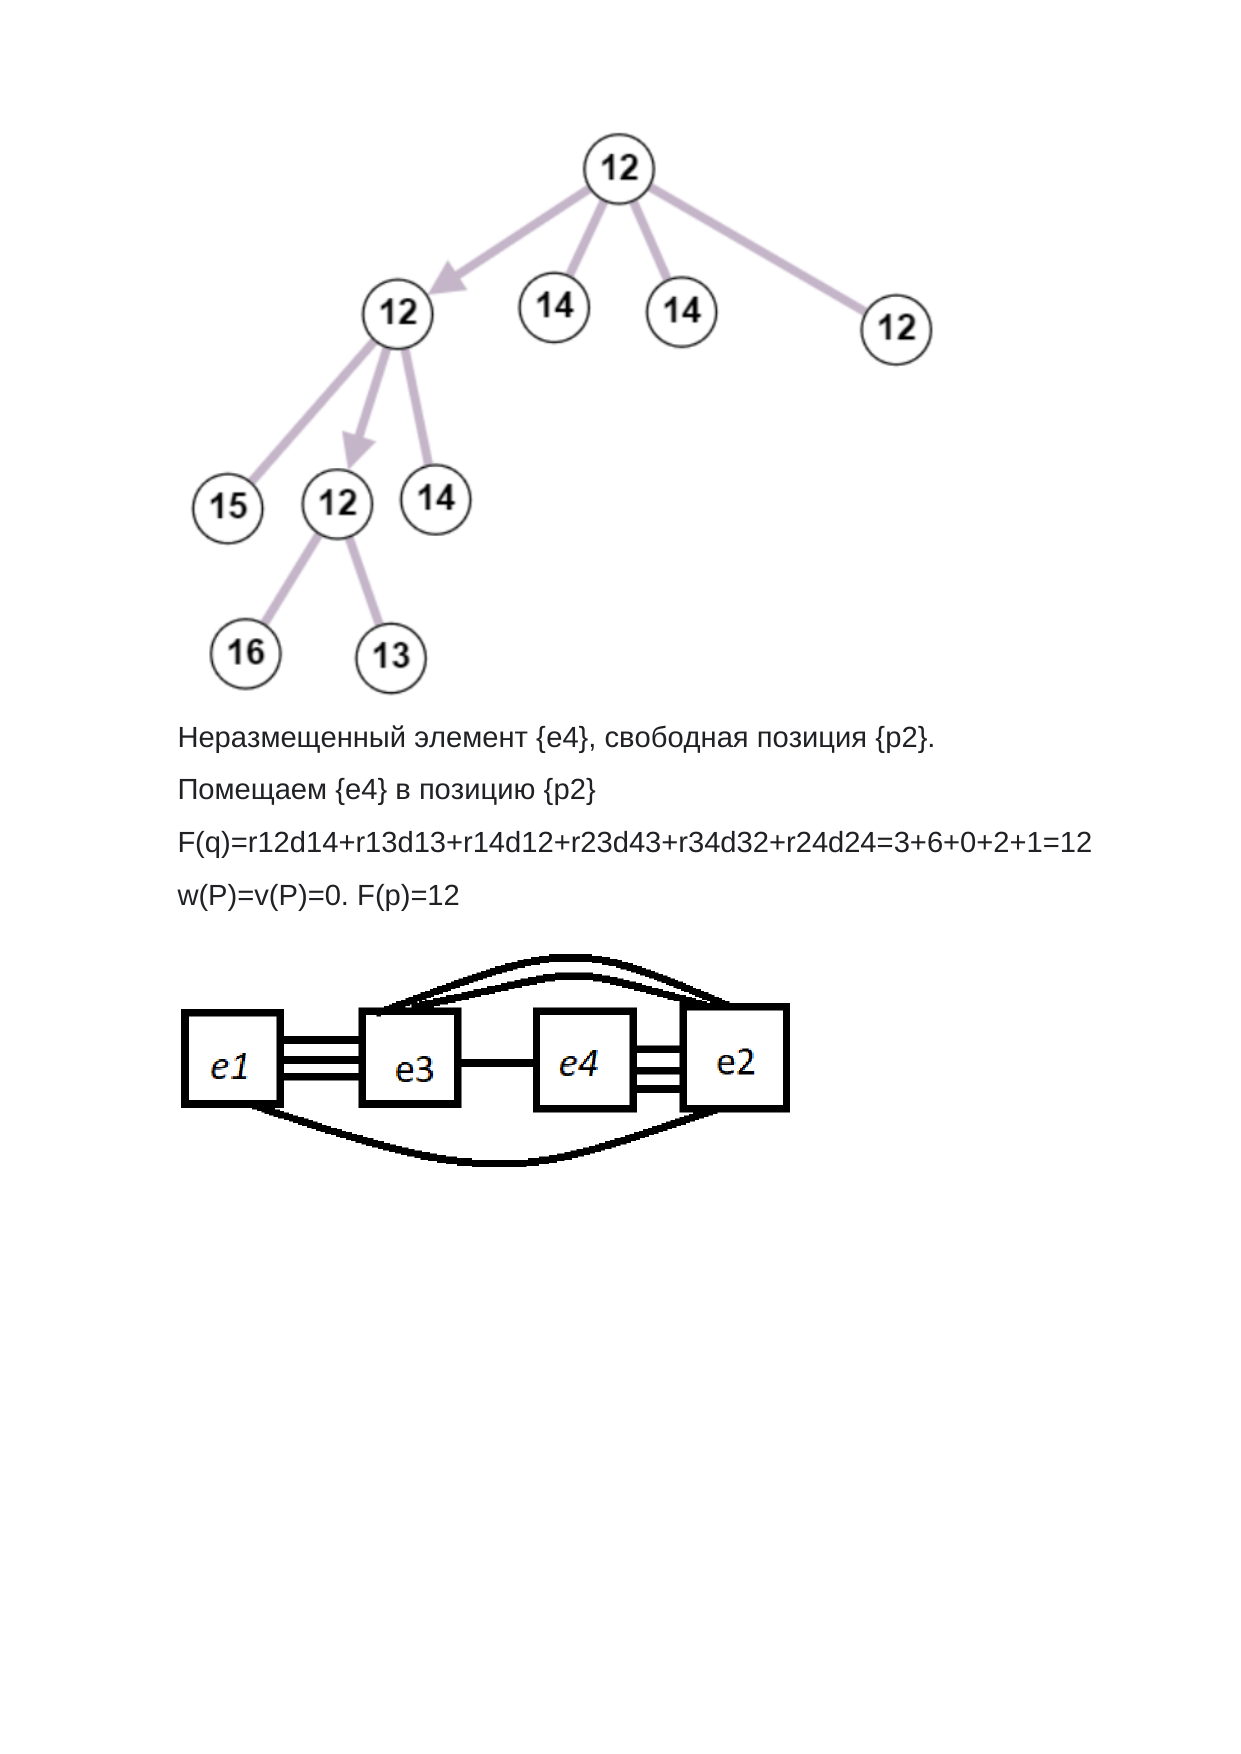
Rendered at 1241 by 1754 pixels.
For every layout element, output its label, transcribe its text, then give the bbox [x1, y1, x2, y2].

text Помещаем {e4} в позицию {p2} [177, 772, 1152, 806]
picture [177, 931, 808, 1176]
text Неразмещенный элемент {e4}, свободная позиция {p2}. [177, 719, 1152, 753]
picture [177, 118, 940, 701]
text F(q)=r12d14+r13d13+r14d12+r23d43+r34d32+r24d24=3+6+0+2+1=12 [177, 825, 1152, 859]
text w(P)=v(P)=0. F(p)=12 [177, 878, 1152, 912]
